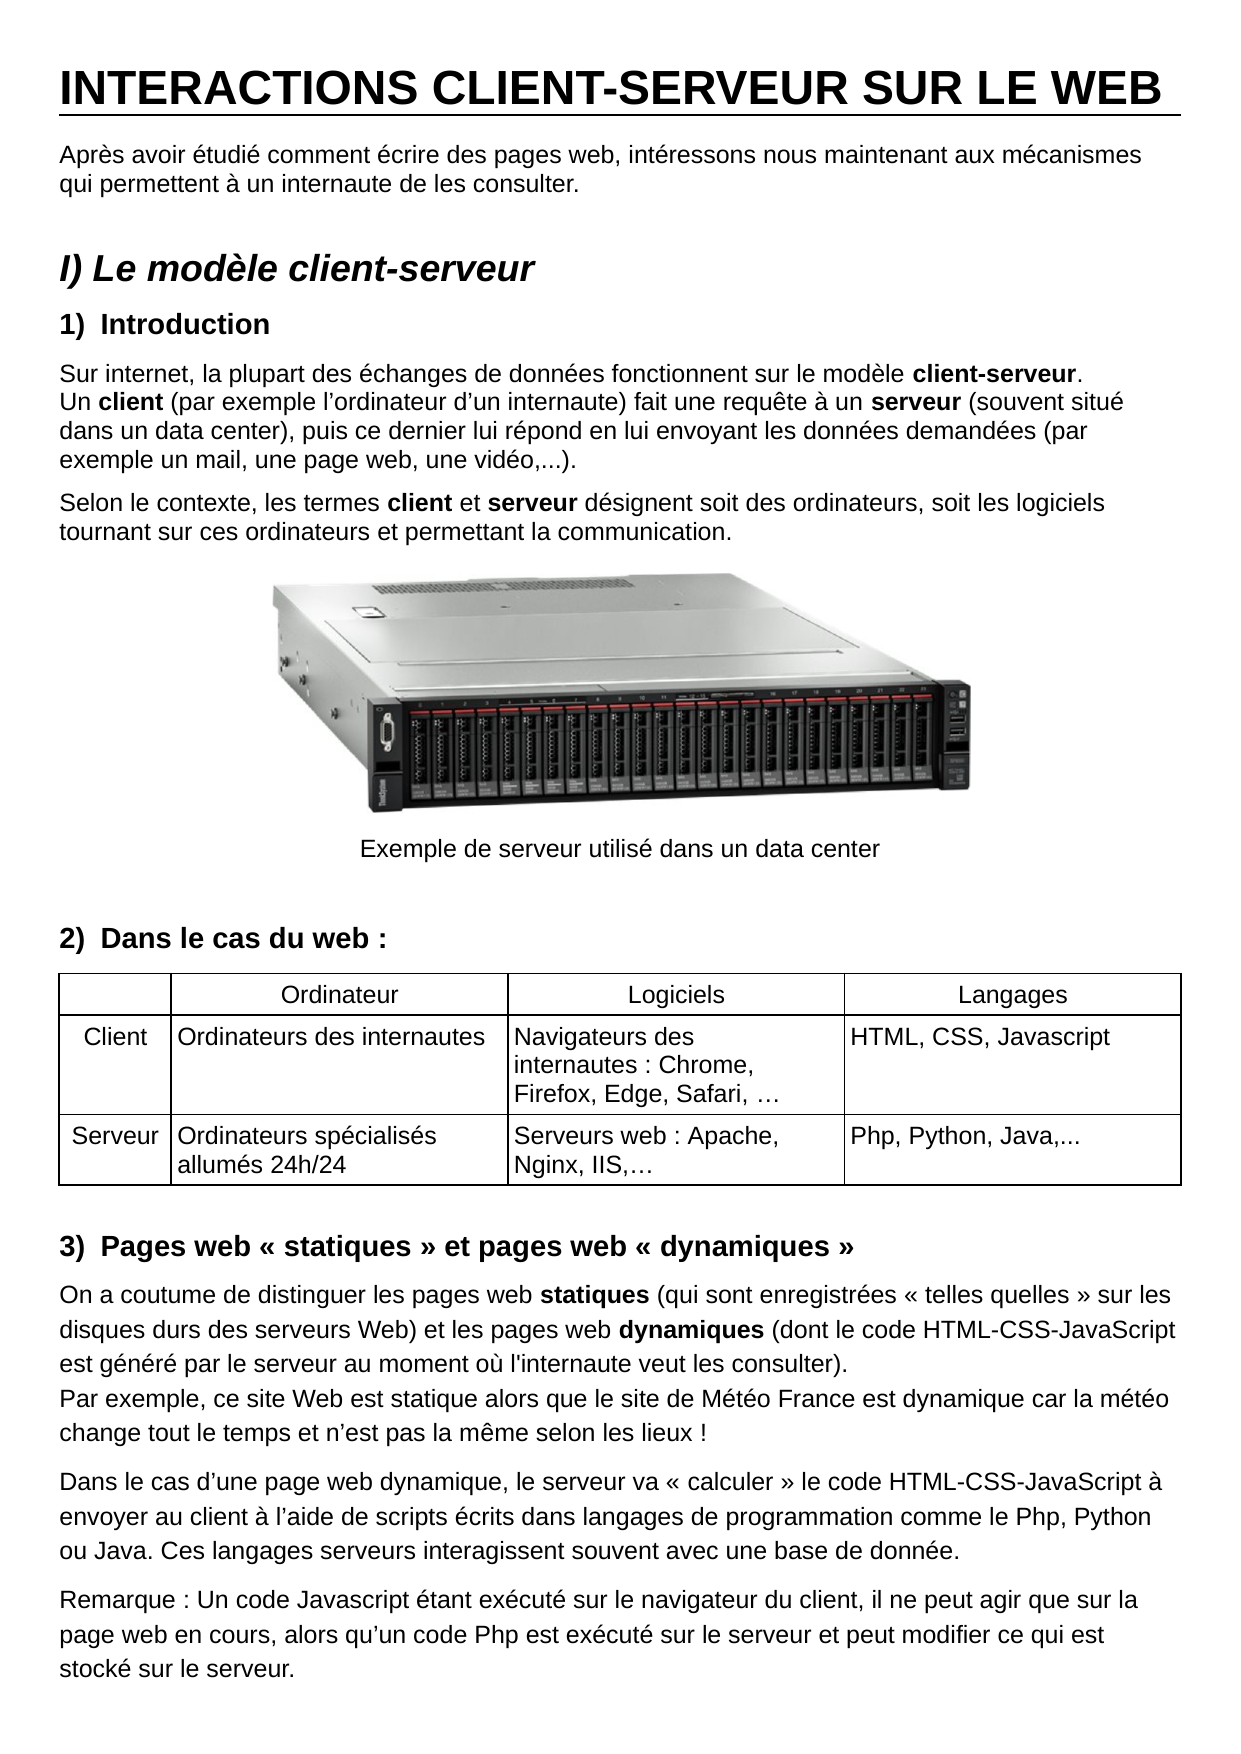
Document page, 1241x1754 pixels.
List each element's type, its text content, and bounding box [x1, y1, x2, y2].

text Dans le cas d’une page web dynamique, le serveur va « calculer » le code HTML-CSS-JavaScript à envoyer au client à l’aide de scripts écrits dans langages de programmation comme le Php, Python ou Java. Ces langages serveurs interagissent souvent avec une base de donnée. [59, 1467, 1181, 1565]
table_cell Ordinateurs spécialisés allumés 24h/24 [172, 1115, 507, 1184]
table_header Langages [845, 974, 1180, 1014]
text Selon le contexte, les termes client et serveur désignent soit des ordinateurs, soit les logiciels tournant sur ces ordinateurs et permettant la communication. [59, 488, 1181, 546]
text On a coutume de distinguer les pages web statiques (qui sont enregistrées « telles quelles » sur les disques durs des serveurs Web) et les pages web dynamiques (dont le code HTML-CSS-JavaScript est généré par le serveur au moment où l'internaute veut les consulter). Par exemple, ce site Web est statique alors que le site de Météo France est dynamique car la météo change tout le temps et n’est pas la même selon les lieux ! [59, 1280, 1181, 1447]
table_header [60, 974, 170, 1014]
text Exemple de serveur utilisé dans un data center [59, 834, 1181, 863]
table_cell Serveur [60, 1115, 170, 1184]
table_cell Ordinateurs des internautes [172, 1016, 507, 1113]
table_cell Serveurs web : Apache, Nginx, IIS,… [509, 1115, 844, 1184]
table_header Ordinateur [172, 974, 507, 1014]
list Pages web « statiques » et pages web « dynamiques » [59, 1229, 1181, 1263]
picture [261, 560, 979, 820]
table_header Logiciels [509, 974, 844, 1014]
text Remarque : Un code Javascript étant exécuté sur le navigateur du client, il ne peut agir que sur la page web en cours, alors qu’un code Php est exécuté sur le serveur et peut modifier ce qui est stocké sur le serveur. [59, 1585, 1181, 1683]
list Introduction [59, 307, 1181, 341]
text Interactions client-serveur sur le web [59, 59, 1181, 114]
table_cell Client [60, 1016, 170, 1113]
table_cell Navigateurs des internautes : Chrome, Firefox, Edge, Safari, … [509, 1016, 844, 1113]
table_cell Php, Python, Java,... [845, 1115, 1180, 1184]
table_cell HTML, CSS, Javascript [845, 1016, 1180, 1113]
list Le modèle client-serveur [59, 246, 1181, 289]
text Sur internet, la plupart des échanges de données fonctionnent sur le modèle client-serveur. Un client (par exemple l’ordinateur d’un internaute) fait une requête à un serveur (souvent situé dans un data center), puis ce dernier lui répond en lui envoyant les données demandées (par exemple un mail, une page web, une vidéo,...). [59, 358, 1181, 473]
list Dans le cas du web : [59, 921, 1181, 955]
text Après avoir étudié comment écrire des pages web, intéressons nous maintenant aux mécanismes qui permettent à un internaute de les consulter. [59, 140, 1181, 197]
